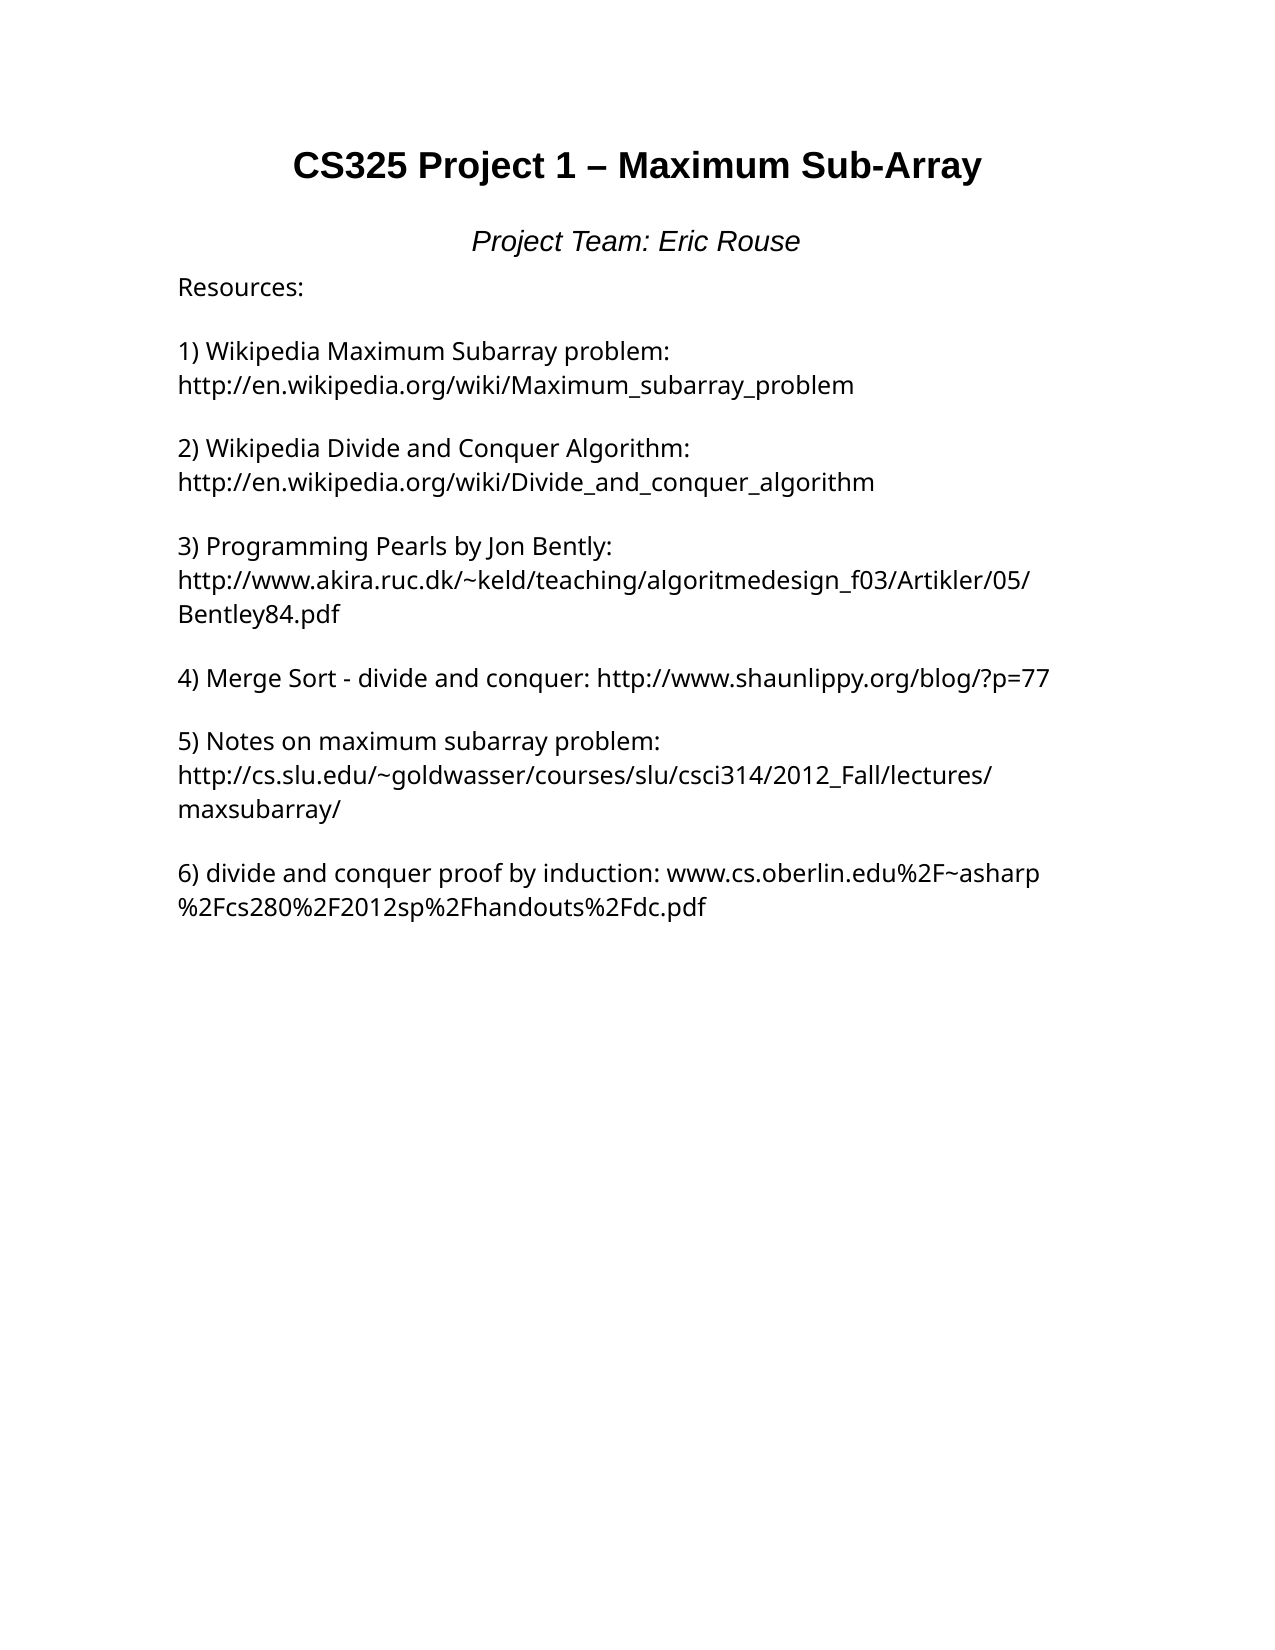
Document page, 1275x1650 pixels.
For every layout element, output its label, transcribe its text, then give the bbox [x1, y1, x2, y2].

text 4) Merge Sort - divide and conquer: http://www.shaunlippy.org/blog/?p=77 [177, 660, 1098, 694]
text 5) Notes on maximum subarray problem: http://cs.slu.edu/~goldwasser/courses/slu/csci314/2012_Fall/lectures/maxsubarray/ [177, 724, 1098, 826]
text 3) Programming Pearls by Jon Bently: http://www.akira.ruc.dk/~keld/teaching/algoritmedesign_f03/Artikler/05/Bentley84.pdf [177, 528, 1098, 631]
text 1) Wikipedia Maximum Subarray problem: http://en.wikipedia.org/wiki/Maximum_subarray_problem [177, 333, 1098, 401]
text Resources: [177, 270, 1098, 304]
subtitle Project Team: Eric Rouse [118, 224, 1157, 257]
title CS325 Project 1 – Maximum Sub-Array [118, 143, 1157, 186]
text 6) divide and conquer proof by induction: www.cs.oberlin.edu%2F~asharp%2Fcs280%2F2012sp%2Fhandouts%2Fdc.pdf [177, 855, 1098, 923]
text 2) Wikipedia Divide and Conquer Algorithm: http://en.wikipedia.org/wiki/Divide_and_conquer_algorithm [177, 431, 1098, 499]
